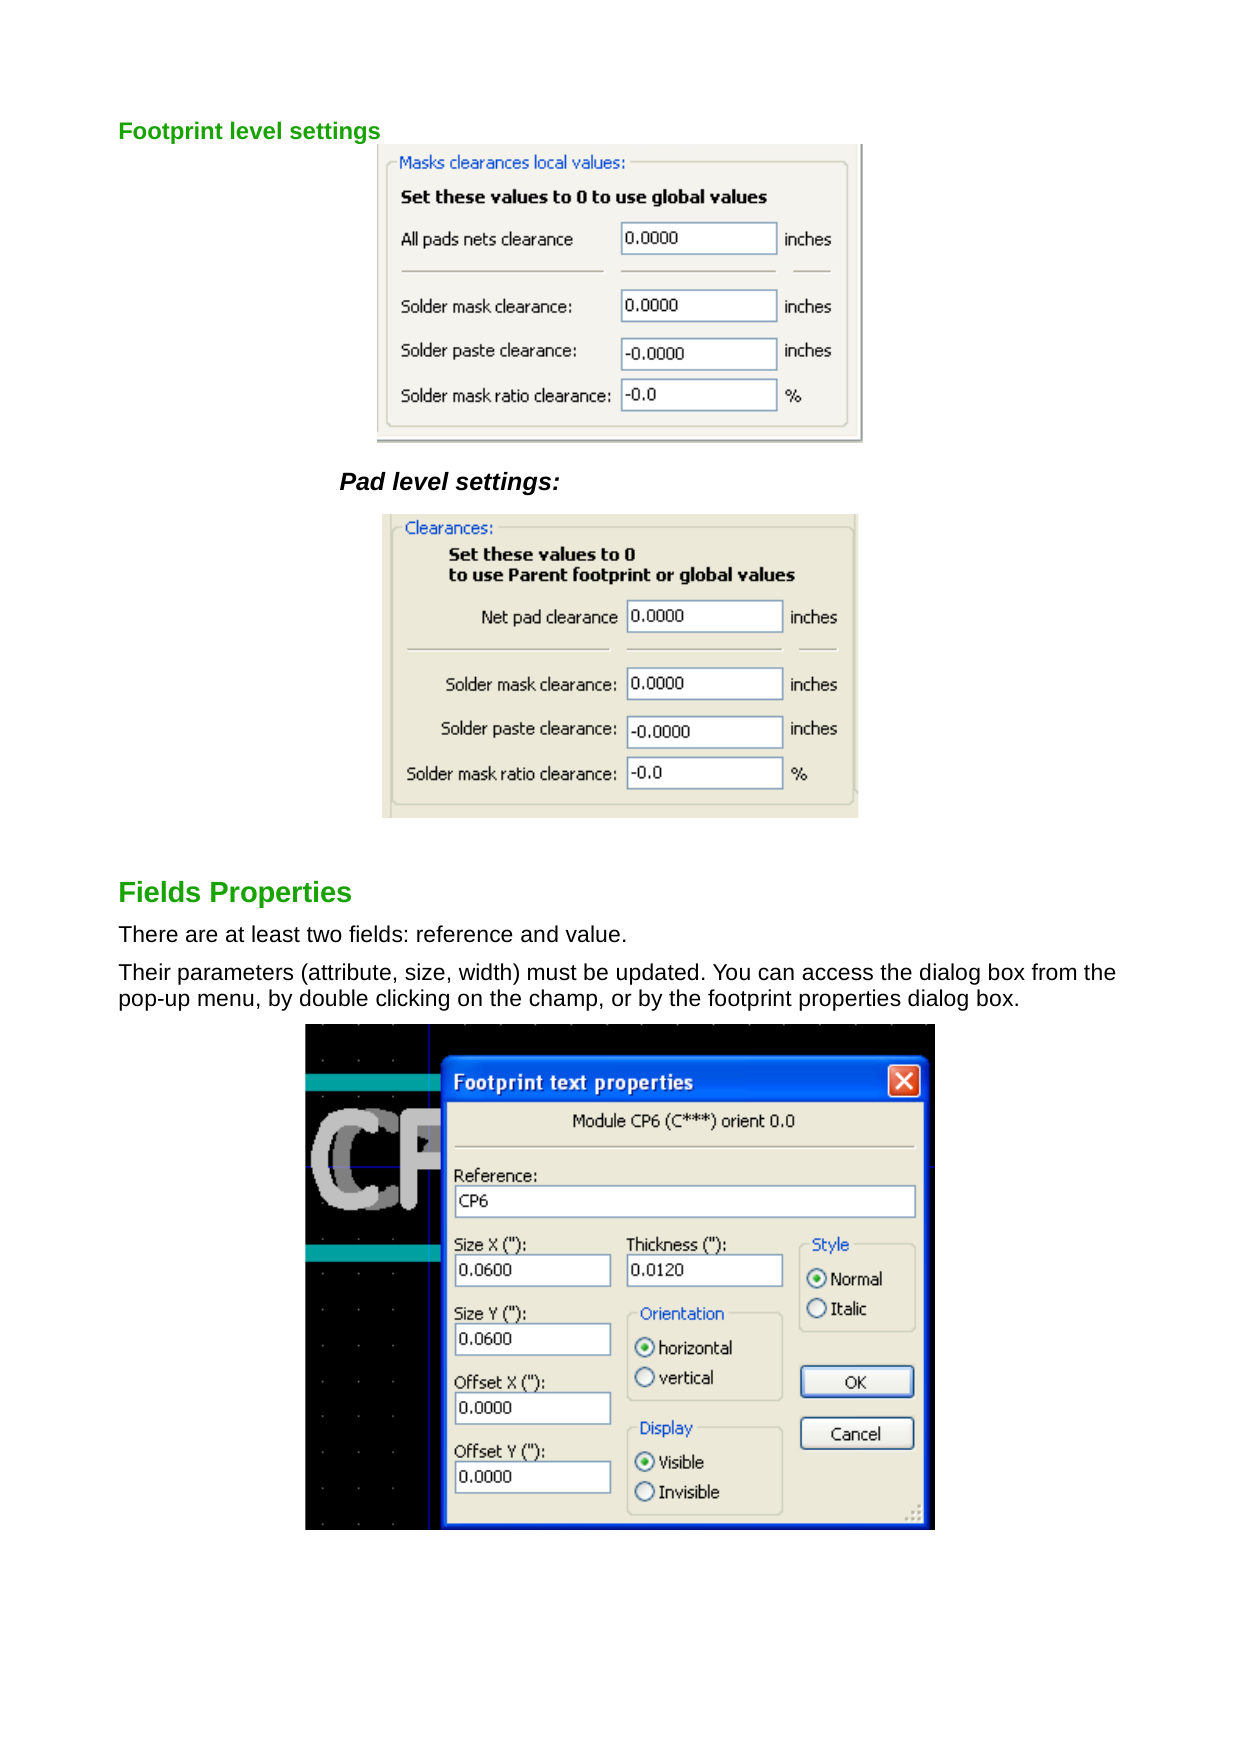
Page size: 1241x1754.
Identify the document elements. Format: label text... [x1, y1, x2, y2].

subtitle Fields Properties [118, 876, 1122, 909]
text Their parameters (attribute, size, width) must be updated. You can access the dialog box from the pop-up menu, by double clicking on the champ, or by the footprint properties dialog box. [118, 960, 1122, 1012]
text There are at least two fields: reference and value. [118, 921, 1122, 947]
picture [305, 1024, 935, 1530]
picture [377, 144, 863, 443]
subtitle Footprint level settings [118, 118, 1122, 144]
picture [381, 514, 859, 818]
subtitle Pad level settings: [339, 468, 1122, 496]
